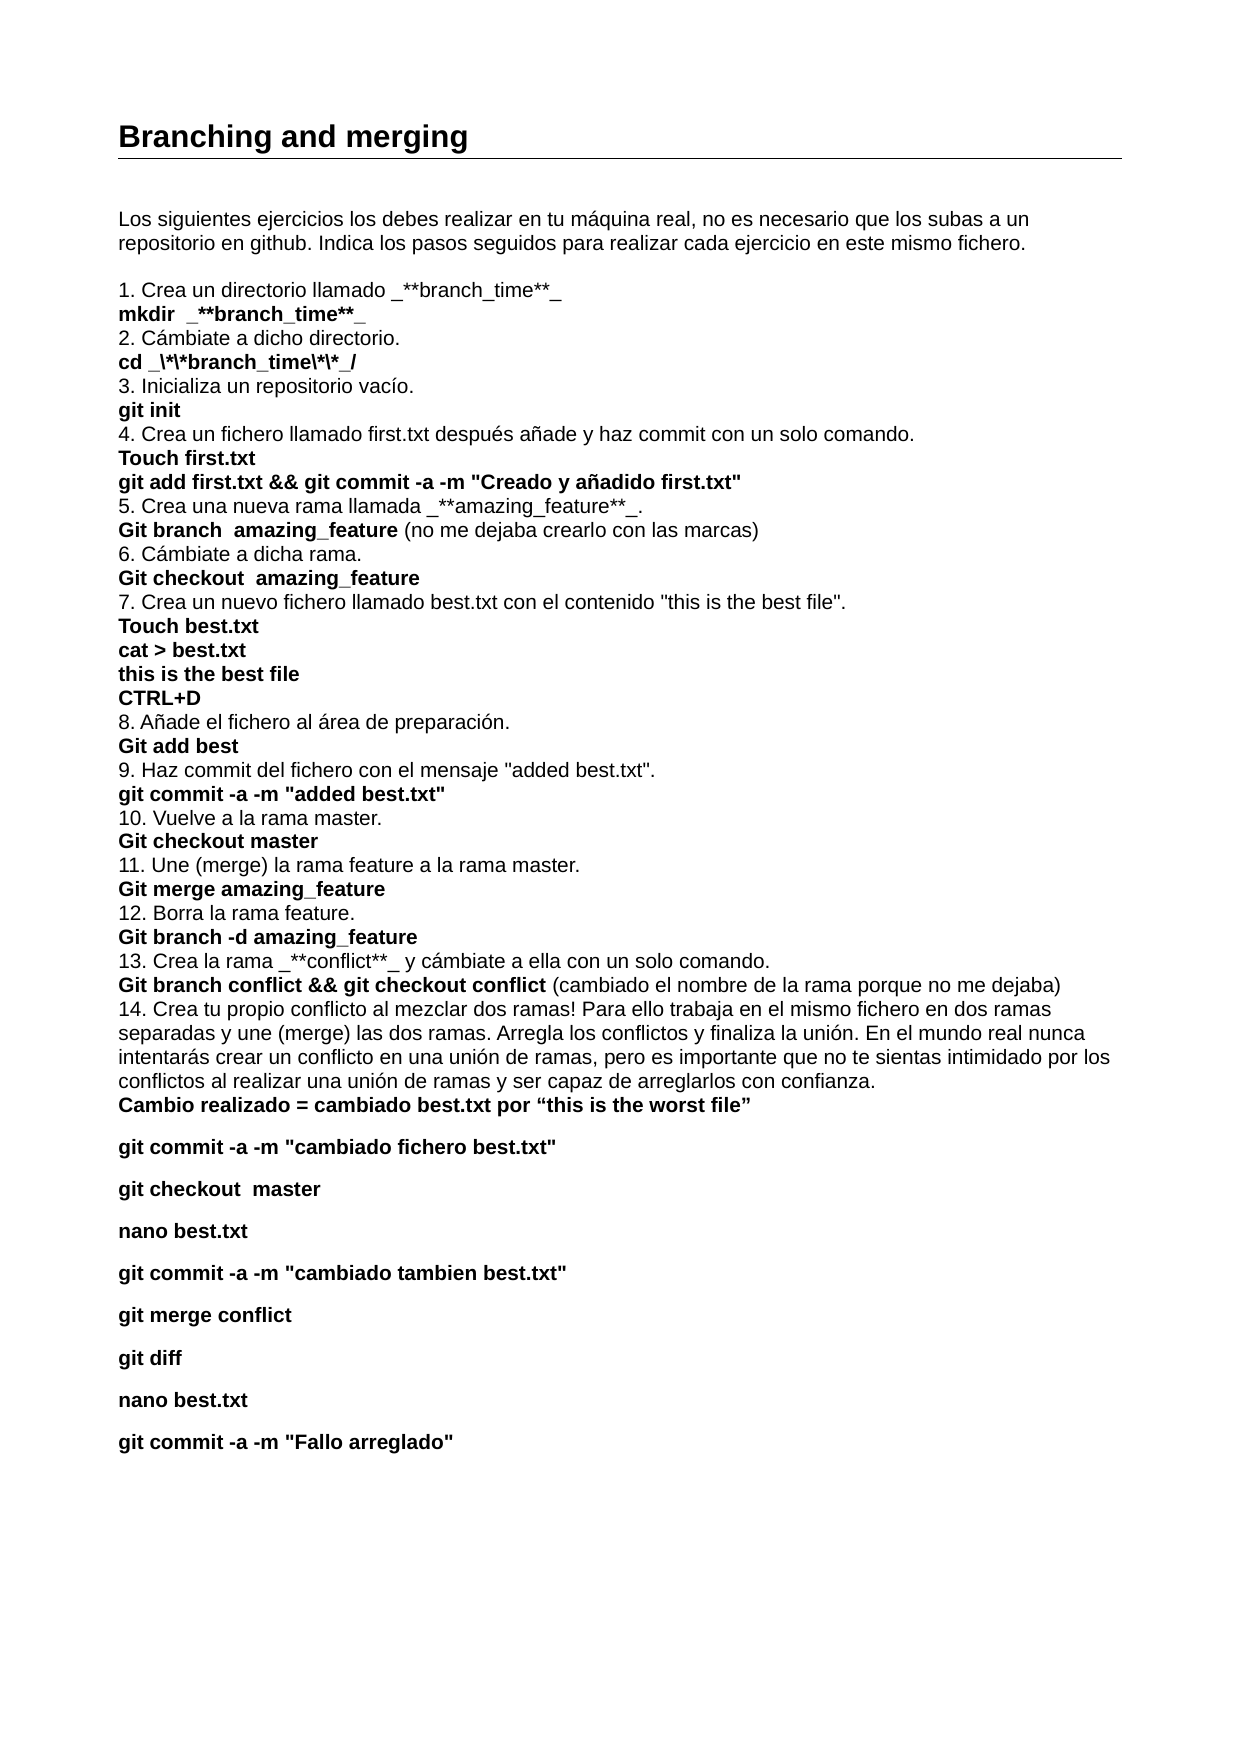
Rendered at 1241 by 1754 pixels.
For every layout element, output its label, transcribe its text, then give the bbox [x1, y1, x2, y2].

text 7. Crea un nuevo fichero llamado best.txt con el contenido "this is the best file". [118, 590, 1122, 614]
text 11. Une (merge) la rama feature a la rama master. [118, 853, 1122, 877]
text cd _\*\*branch_time\*\*_/ [118, 350, 1122, 374]
text git add first.txt && git commit -a -m "Creado y añadido first.txt" [118, 470, 1122, 494]
text Git branch amazing_feature (no me dejaba crearlo con las marcas) [118, 518, 1122, 542]
text nano best.txt [118, 1387, 1122, 1411]
text Branching and merging [118, 118, 1122, 158]
text git init [118, 398, 1122, 422]
text Los siguientes ejercicios los debes realizar en tu máquina real, no es necesario que los subas a un repositorio en github. Indica los pasos seguidos para realizar cada ejercicio en este mismo fichero. [118, 206, 1122, 254]
text 4. Crea un fichero llamado first.txt después añade y haz commit con un solo comando. [118, 422, 1122, 446]
text 13. Crea la rama _**conflict**_ y cámbiate a ella con un solo comando. [118, 949, 1122, 973]
text 3. Inicializa un repositorio vacío. [118, 374, 1122, 398]
text git checkout master [118, 1177, 1122, 1201]
text 14. Crea tu propio conflicto al mezclar dos ramas! Para ello trabaja en el mismo fichero en dos ramas separadas y une (merge) las dos ramas. Arregla los conflictos y finaliza la unión. En el mundo real nunca intentarás crear un conflicto en una unión de ramas, pero es importante que no te sientas intimidado por los conflictos al realizar una unión de ramas y ser capaz de arreglarlos con confianza. [118, 997, 1122, 1093]
text Git branch conflict && git checkout conflict (cambiado el nombre de la rama porque no me dejaba) [118, 973, 1122, 997]
text git commit -a -m "cambiado fichero best.txt" [118, 1135, 1122, 1159]
text 1. Crea un directorio llamado _**branch_time**_ [118, 278, 1122, 302]
text cat > best.txt [118, 638, 1122, 662]
text 6. Cámbiate a dicha rama. [118, 542, 1122, 566]
text Git checkout amazing_feature [118, 566, 1122, 590]
text 9. Haz commit del fichero con el mensaje "added best.txt". [118, 757, 1122, 781]
text Touch first.txt [118, 446, 1122, 470]
text 5. Crea una nueva rama llamada _**amazing_feature**_. [118, 494, 1122, 518]
text Git merge amazing_feature [118, 877, 1122, 901]
text nano best.txt [118, 1219, 1122, 1243]
text git commit -a -m "Fallo arreglado" [118, 1429, 1122, 1453]
text git commit -a -m "cambiado tambien best.txt" [118, 1261, 1122, 1285]
text Cambio realizado = cambiado best.txt por “this is the worst file” [118, 1093, 1122, 1117]
text Git add best [118, 733, 1122, 757]
text 12. Borra la rama feature. [118, 901, 1122, 925]
text Git branch -d amazing_feature [118, 925, 1122, 949]
text Touch best.txt [118, 614, 1122, 638]
text 10. Vuelve a la rama master. [118, 805, 1122, 829]
text 8. Añade el fichero al área de preparación. [118, 709, 1122, 733]
text mkdir _**branch_time**_ [118, 302, 1122, 326]
text 2. Cámbiate a dicho directorio. [118, 326, 1122, 350]
text Git checkout master [118, 829, 1122, 853]
text git commit -a -m "added best.txt" [118, 781, 1122, 805]
text git merge conflict [118, 1303, 1122, 1327]
text git diff [118, 1345, 1122, 1369]
text this is the best file [118, 662, 1122, 686]
text CTRL+D [118, 686, 1122, 709]
